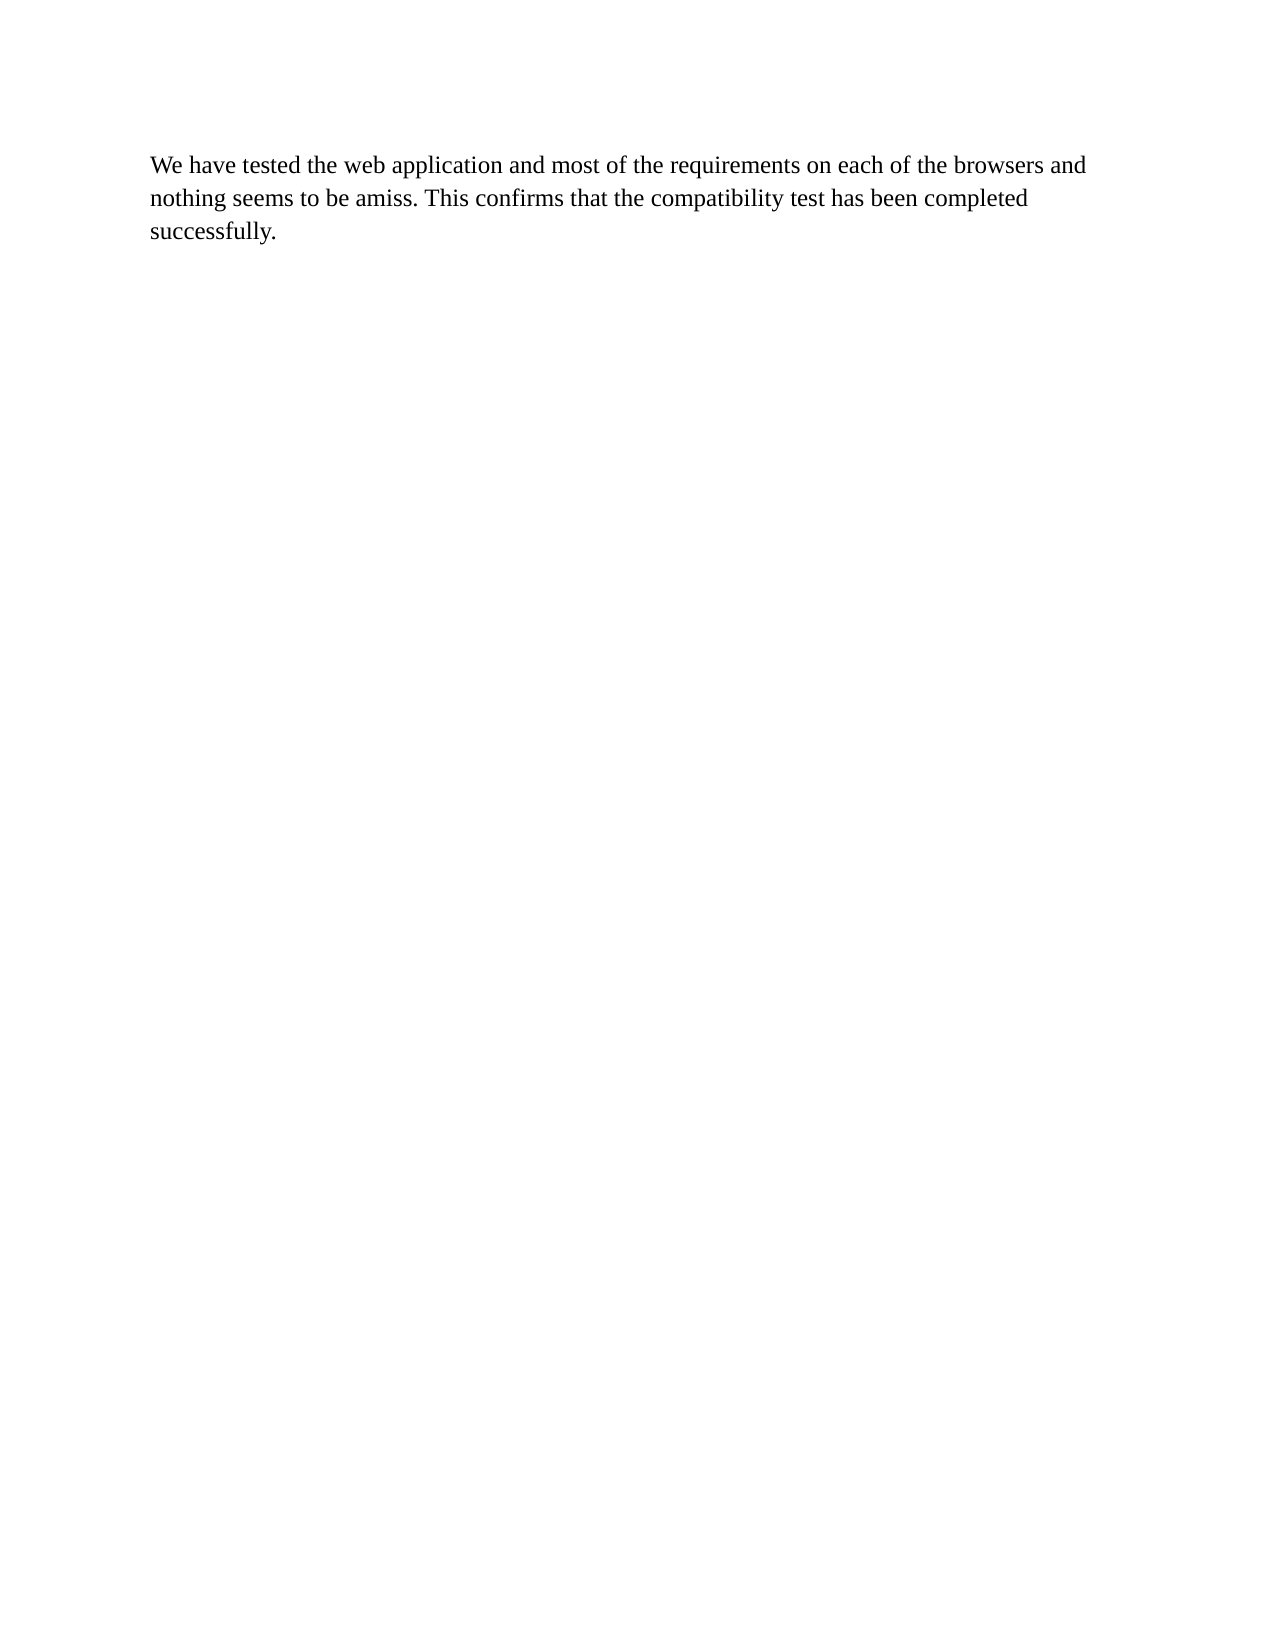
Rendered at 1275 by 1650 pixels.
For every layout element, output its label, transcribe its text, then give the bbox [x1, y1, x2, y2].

text We have tested the web application and most of the requirements on each of the browsers and nothing seems to be amiss. This confirms that the compatibility test has been completed successfully. [150, 150, 1125, 245]
